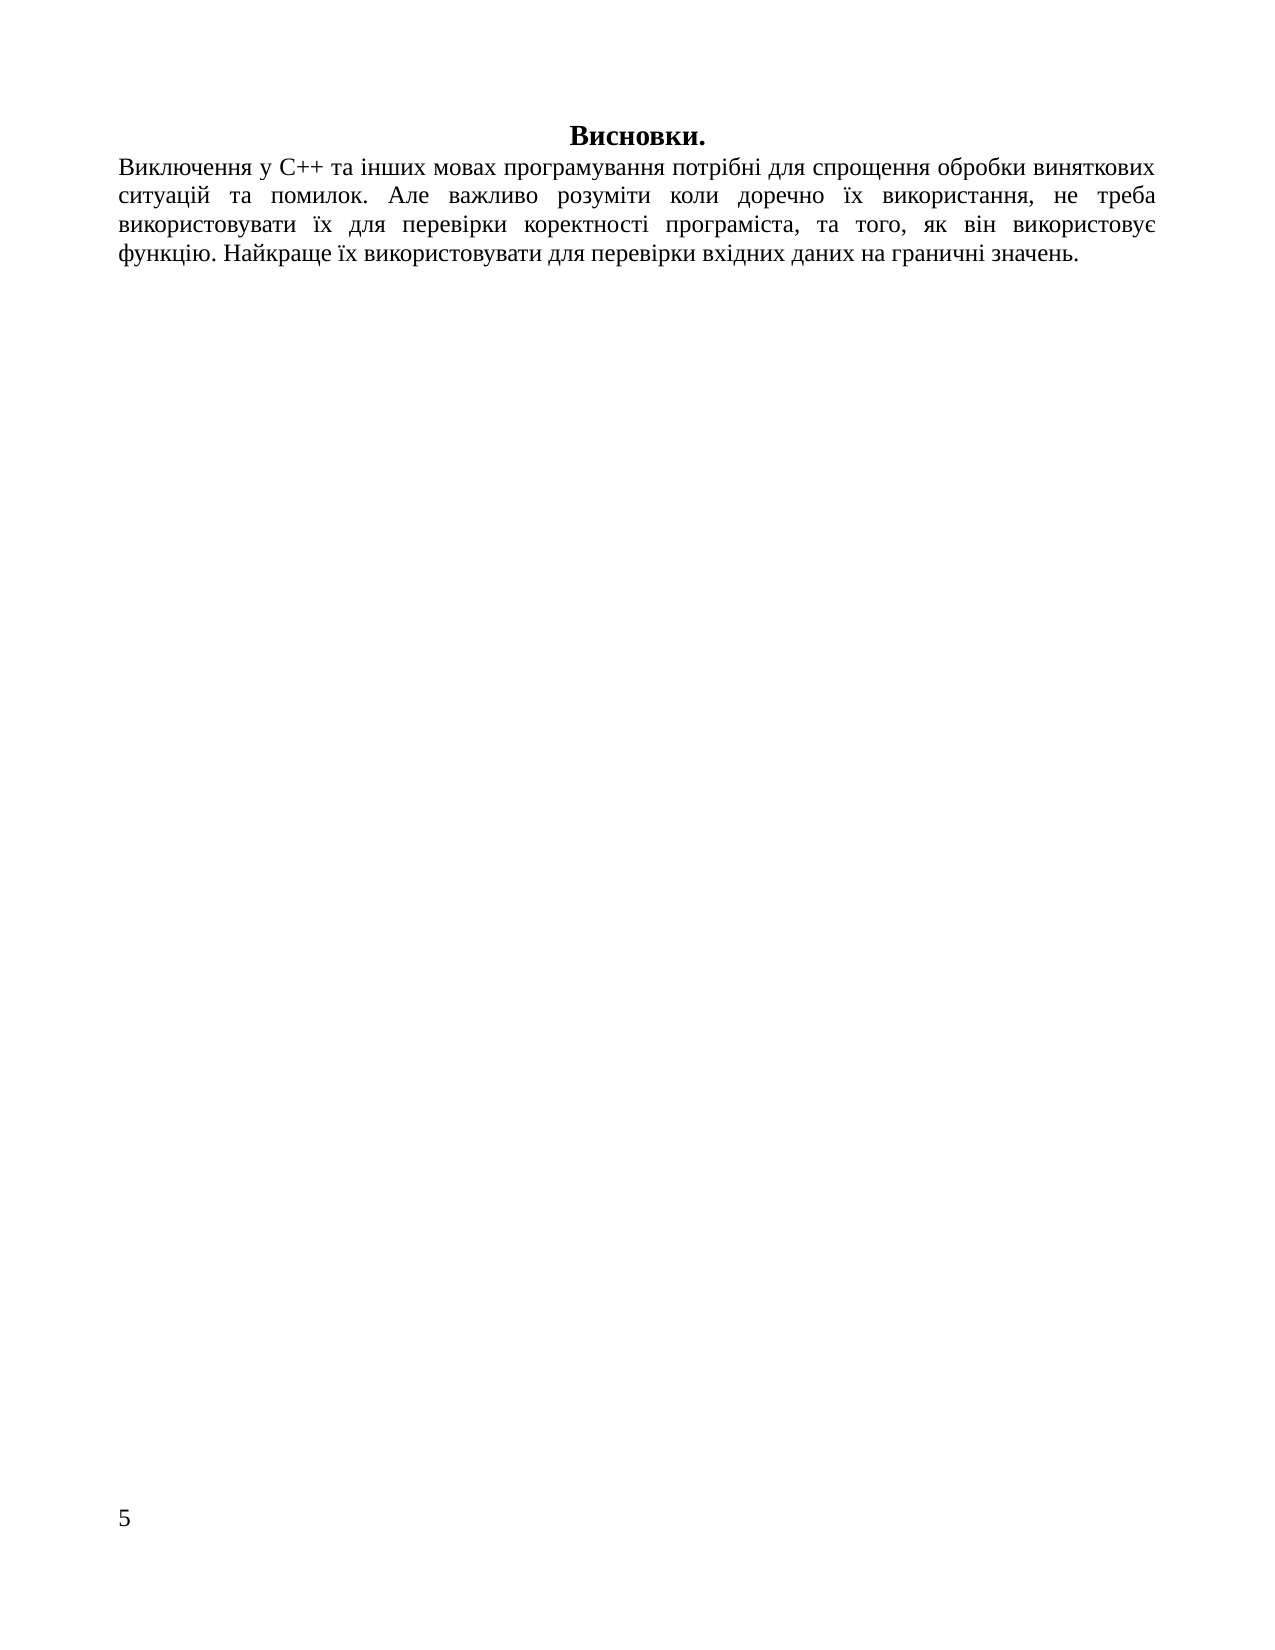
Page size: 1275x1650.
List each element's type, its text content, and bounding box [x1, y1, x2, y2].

text Виключення у С++ та інших мовах програмування потрібні для спрощення обробки виняткових ситуацій та помилок. Але важливо розуміти коли доречно їх використання, не треба використовувати їх для перевірки коректності програміста, та того, як він використовує функцію. Найкраще їх використовувати для перевірки вхідних даних на граничні значень. [118, 152, 1157, 267]
text Висновки. [118, 118, 1157, 152]
